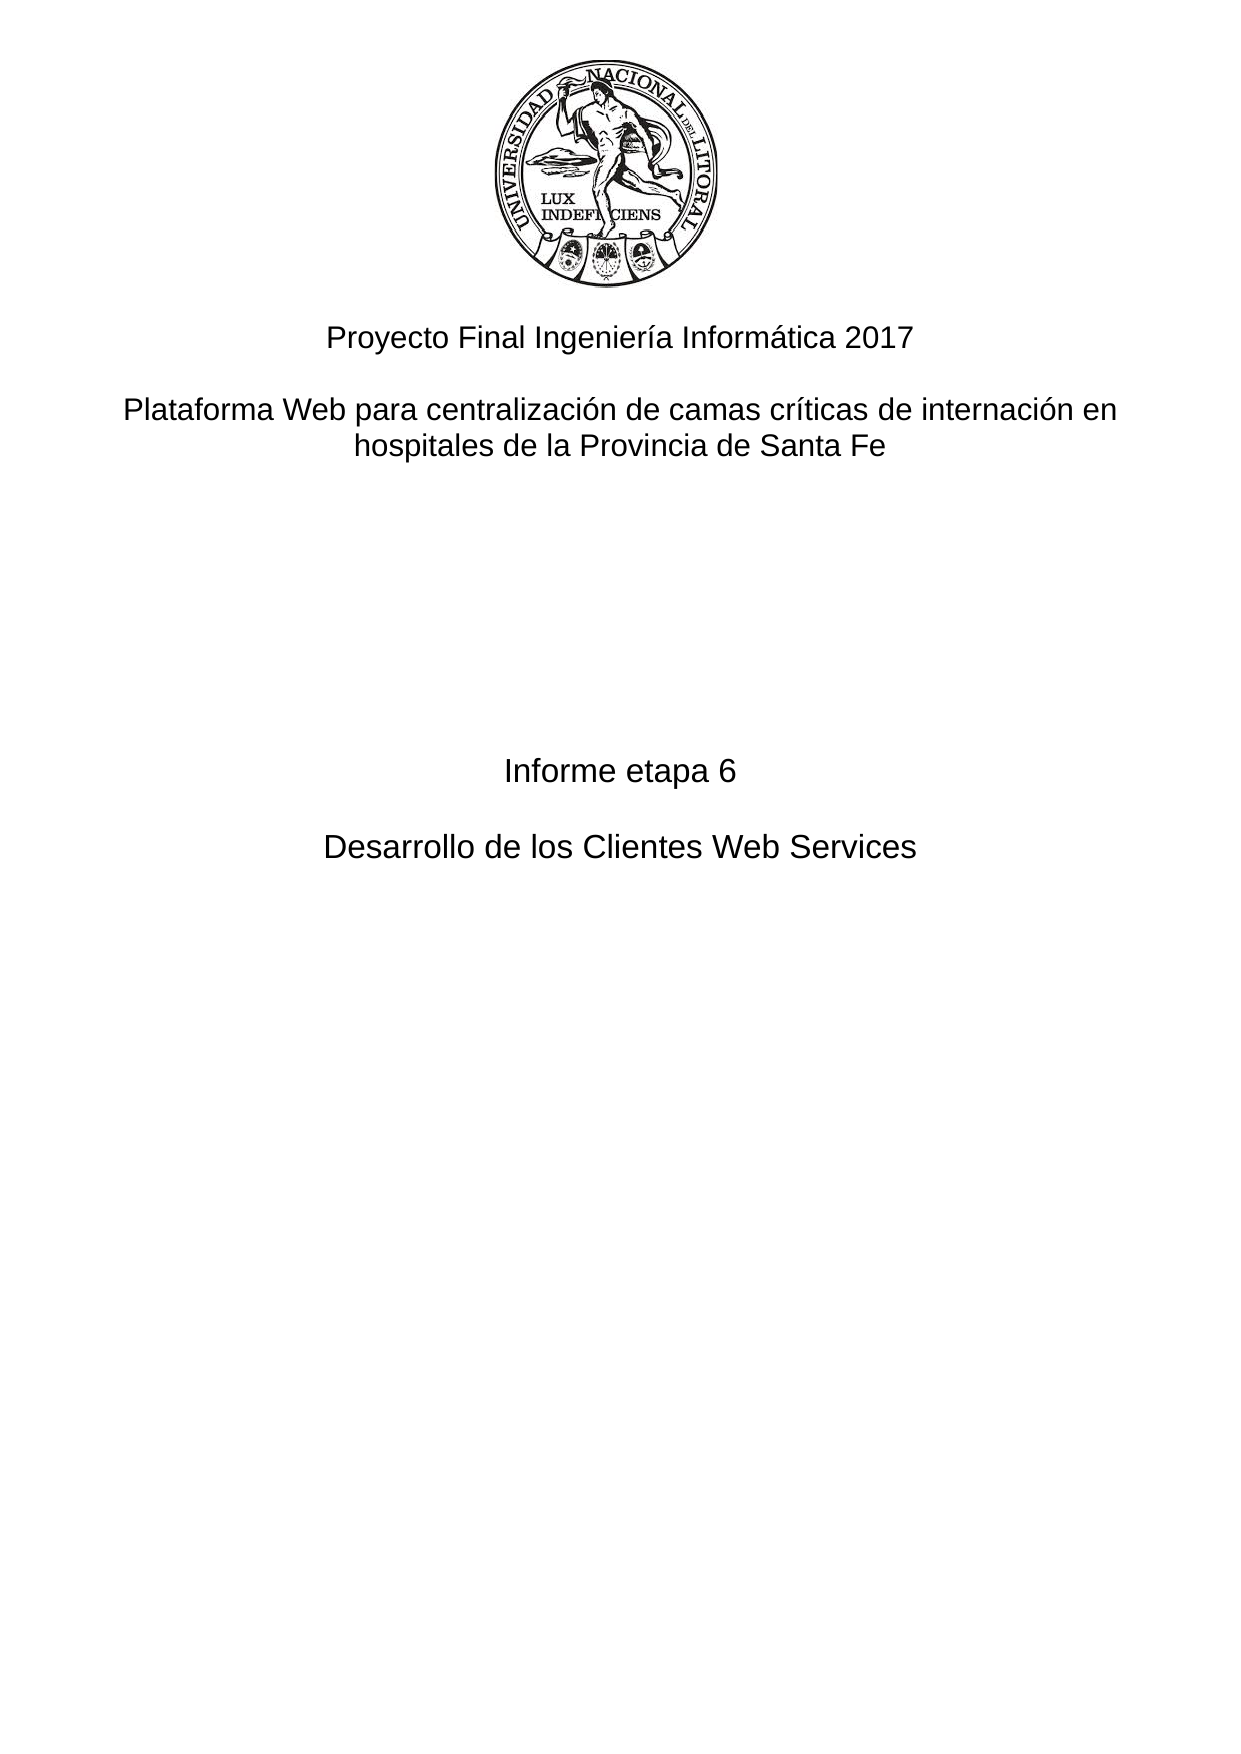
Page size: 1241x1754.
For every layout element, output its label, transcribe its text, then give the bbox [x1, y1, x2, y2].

text Desarrollo de los Clientes Web Services [118, 827, 1122, 866]
text Proyecto Final Ingeniería Informática 2017 [118, 319, 1122, 355]
picture [494, 60, 718, 288]
text Informe etapa 6 [118, 751, 1122, 789]
text Plataforma Web para centralización de camas críticas de internación en hospitales de la Provincia de Santa Fe [118, 391, 1122, 463]
